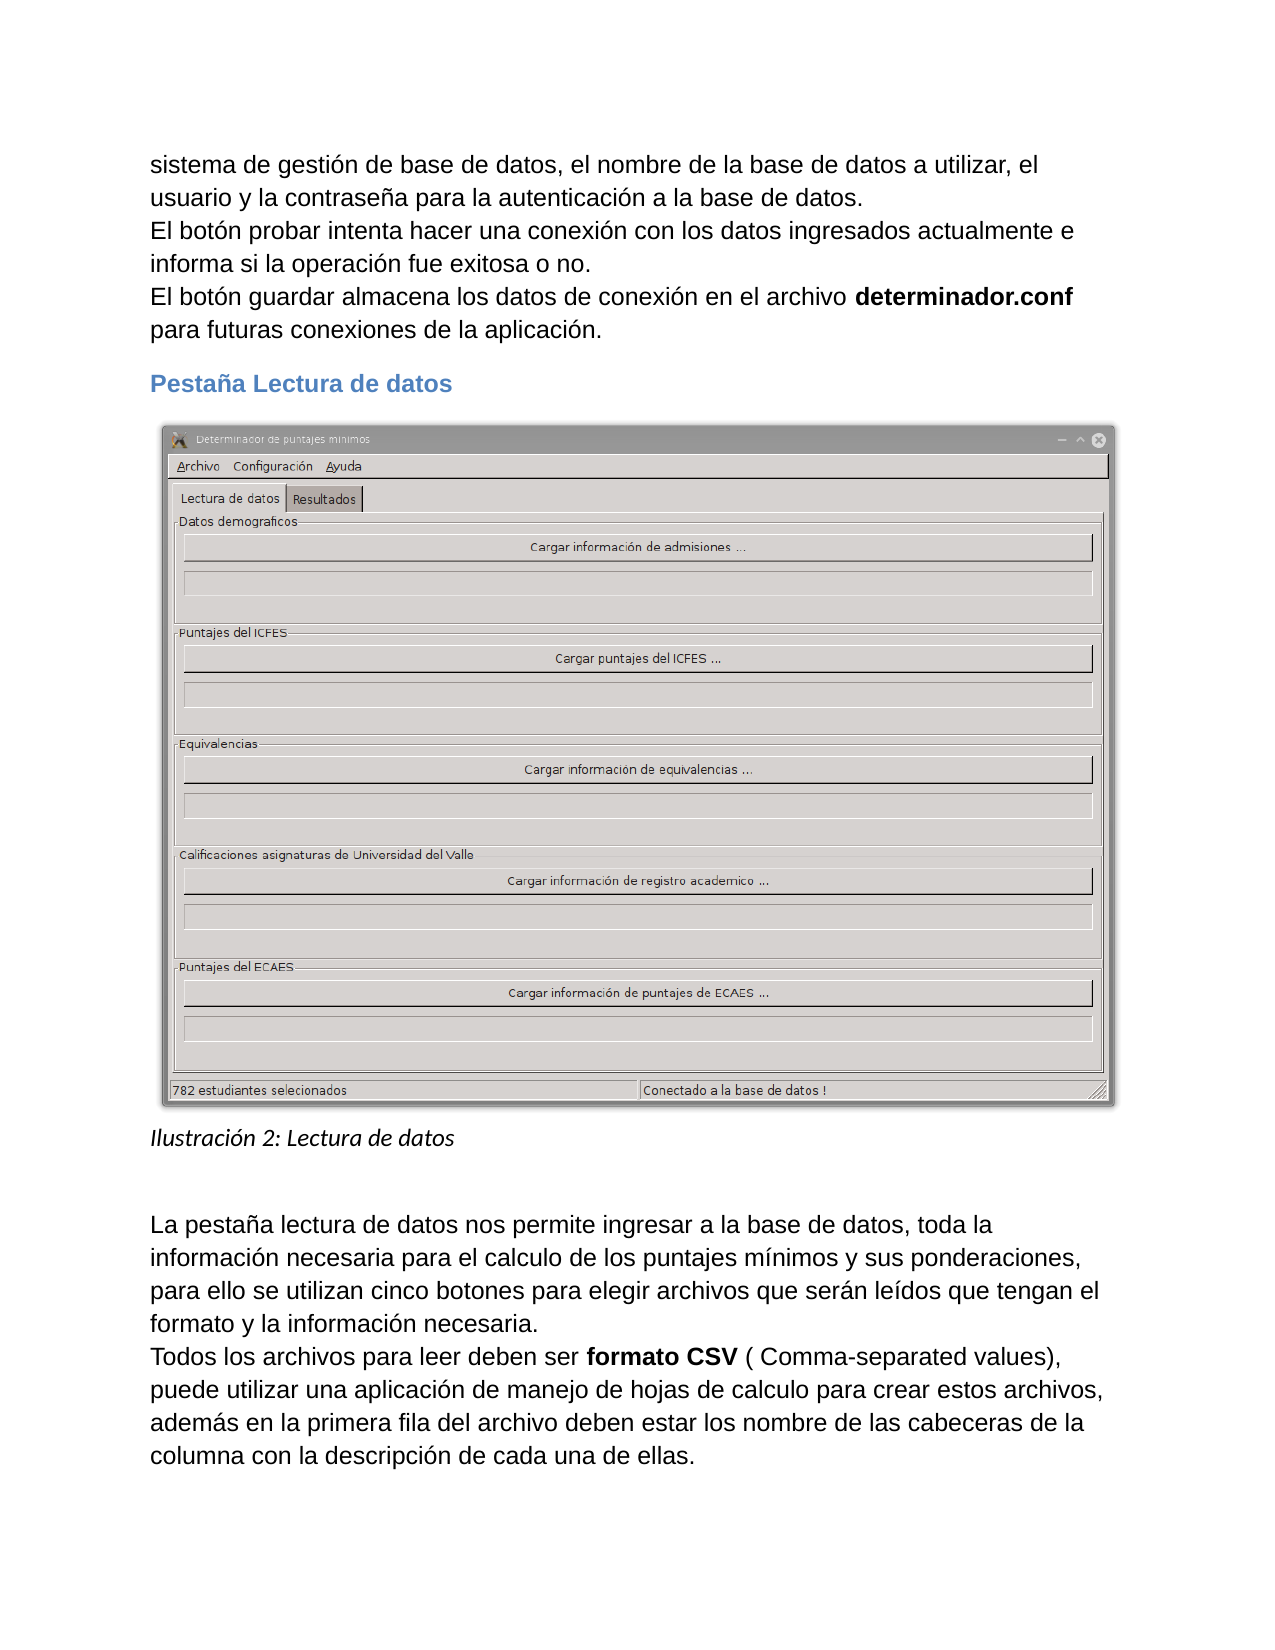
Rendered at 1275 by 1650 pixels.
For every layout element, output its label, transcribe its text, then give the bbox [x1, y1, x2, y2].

text sistema de gestión de base de datos, el nombre de la base de datos a utilizar, el usuario y la contraseña para la autenticación a la base de datos. [150, 150, 1125, 212]
text Ilustración 2: Lectura de datos [150, 1118, 1125, 1153]
text Todos los archivos para leer deben ser formato CSV ( Comma-separated values), puede utilizar una aplicación de manejo de hojas de calculo para crear estos archivos, además en la primera fila del archivo deben estar los nombre de las cabeceras de la columna con la descripción de cada una de ellas. [150, 1342, 1125, 1470]
text El botón probar intenta hacer una conexión con los datos ingresados actualmente e informa si la operación fue exitosa o no. [150, 216, 1125, 278]
subtitle Pestaña Lectura de datos [150, 369, 1125, 398]
picture [150, 414, 1126, 1118]
text La pestaña lectura de datos nos permite ingresar a la base de datos, toda la información necesaria para el calculo de los puntajes mínimos y sus ponderaciones, para ello se utilizan cinco botones para elegir archivos que serán leídos que tengan el formato y la información necesaria. [150, 1210, 1125, 1338]
text El botón guardar almacena los datos de conexión en el archivo determinador.conf para futuras conexiones de la aplicación. [150, 282, 1125, 344]
